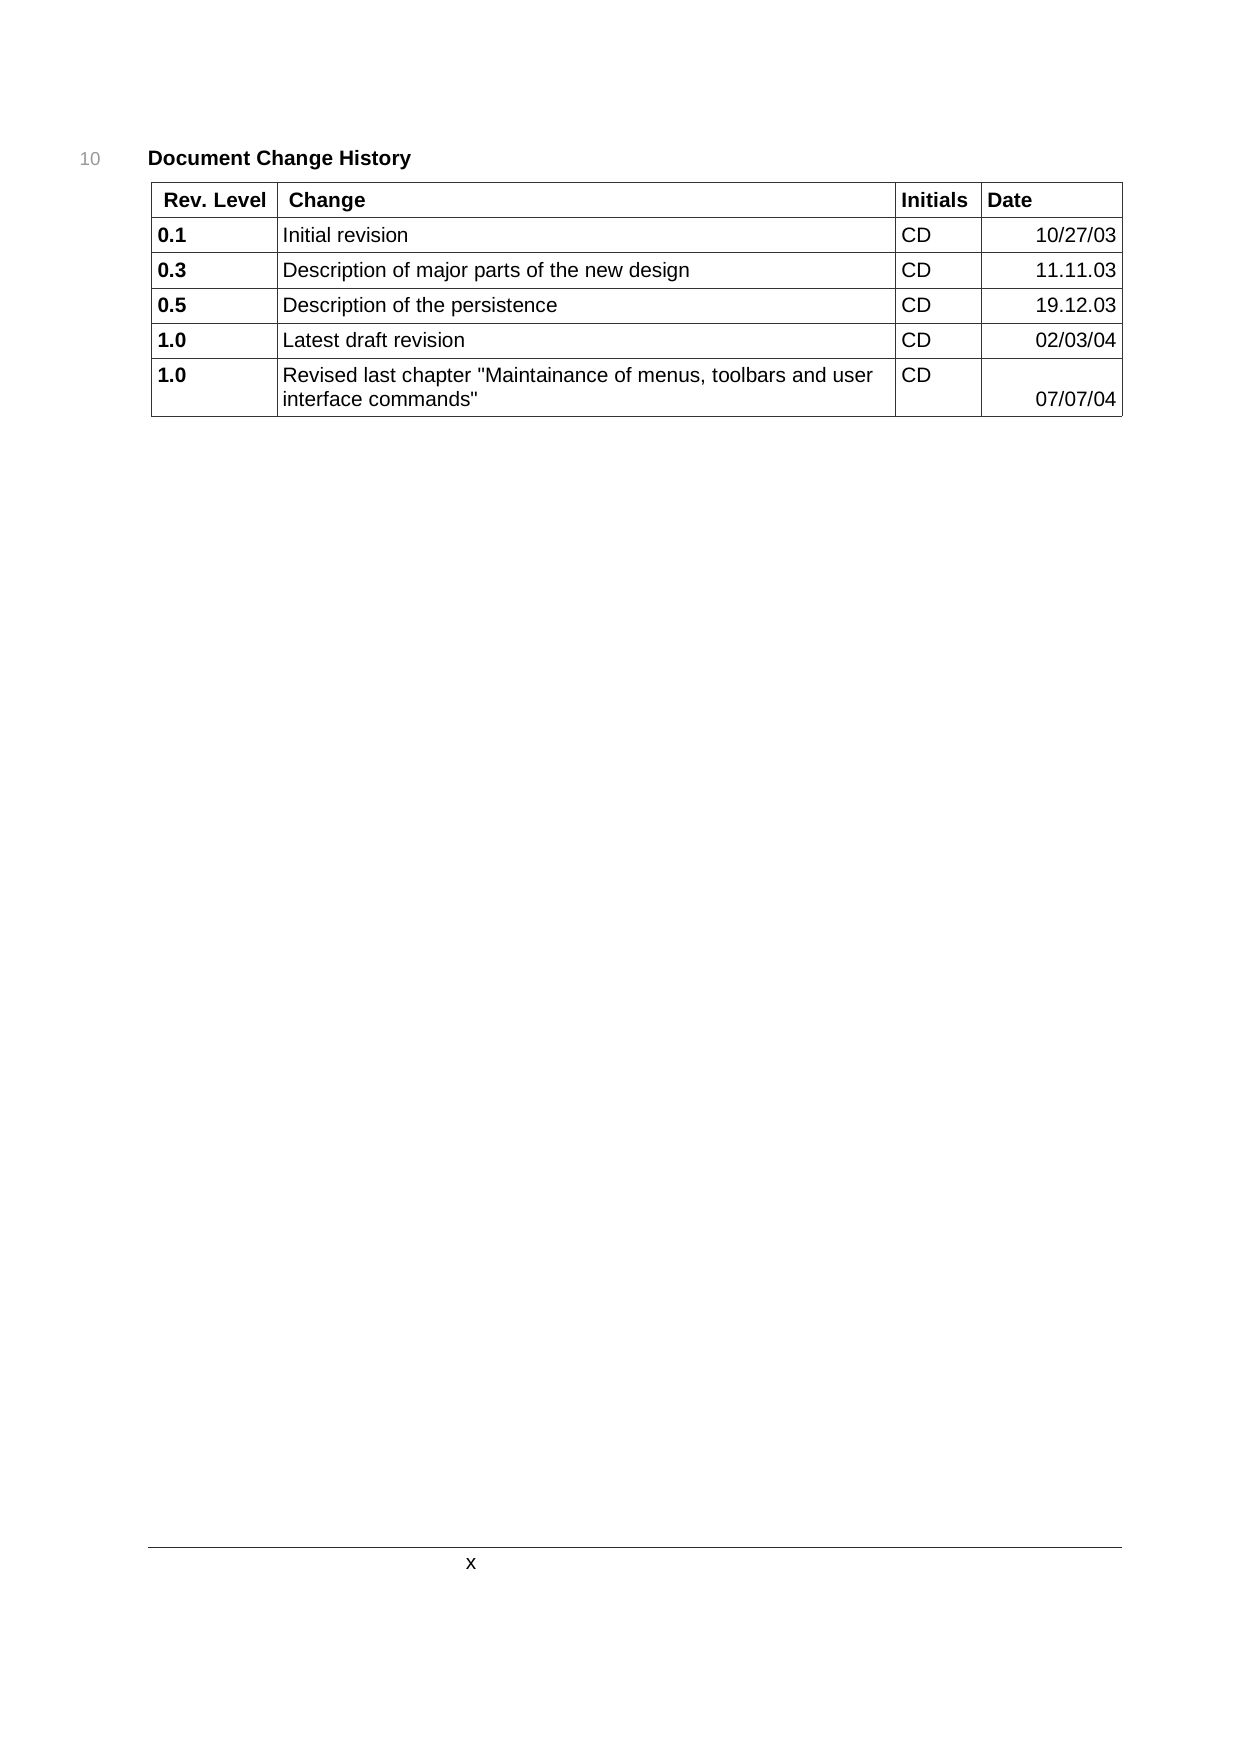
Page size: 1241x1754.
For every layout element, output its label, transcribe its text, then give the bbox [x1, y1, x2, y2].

table_header Change [278, 183, 895, 217]
text Document Change History [148, 146, 1122, 170]
table_cell 1.0 [152, 359, 277, 416]
table_header Initials [896, 183, 981, 217]
table_cell CD [896, 324, 981, 358]
table_cell 11.11.03 [982, 253, 1122, 288]
table_cell 0.1 [152, 218, 277, 252]
table_cell 07.07.04 [982, 359, 1122, 416]
table_cell Initial revision [278, 218, 895, 252]
table_cell 0.5 [152, 289, 277, 323]
table_cell CD [896, 253, 981, 288]
table_cell CD [896, 218, 981, 252]
table_cell Description of major parts of the new design [278, 253, 895, 288]
table_cell 27.10.03 [982, 218, 1122, 252]
table_cell Description of the persistence [278, 289, 895, 323]
table_cell 03.02.04 [982, 324, 1122, 358]
table_cell Revised last chapter "Maintainance of menus, toolbars and user interface commands" [278, 359, 895, 416]
table_cell CD [896, 289, 981, 323]
table_cell CD [896, 359, 981, 416]
table_header Date [982, 183, 1122, 217]
table_cell 0.3 [152, 253, 277, 288]
table_header Rev. Level [152, 183, 277, 217]
table_cell 1.0 [152, 324, 277, 358]
table_cell 19.12.03 [982, 289, 1122, 323]
table_cell Latest draft revision [278, 324, 895, 358]
